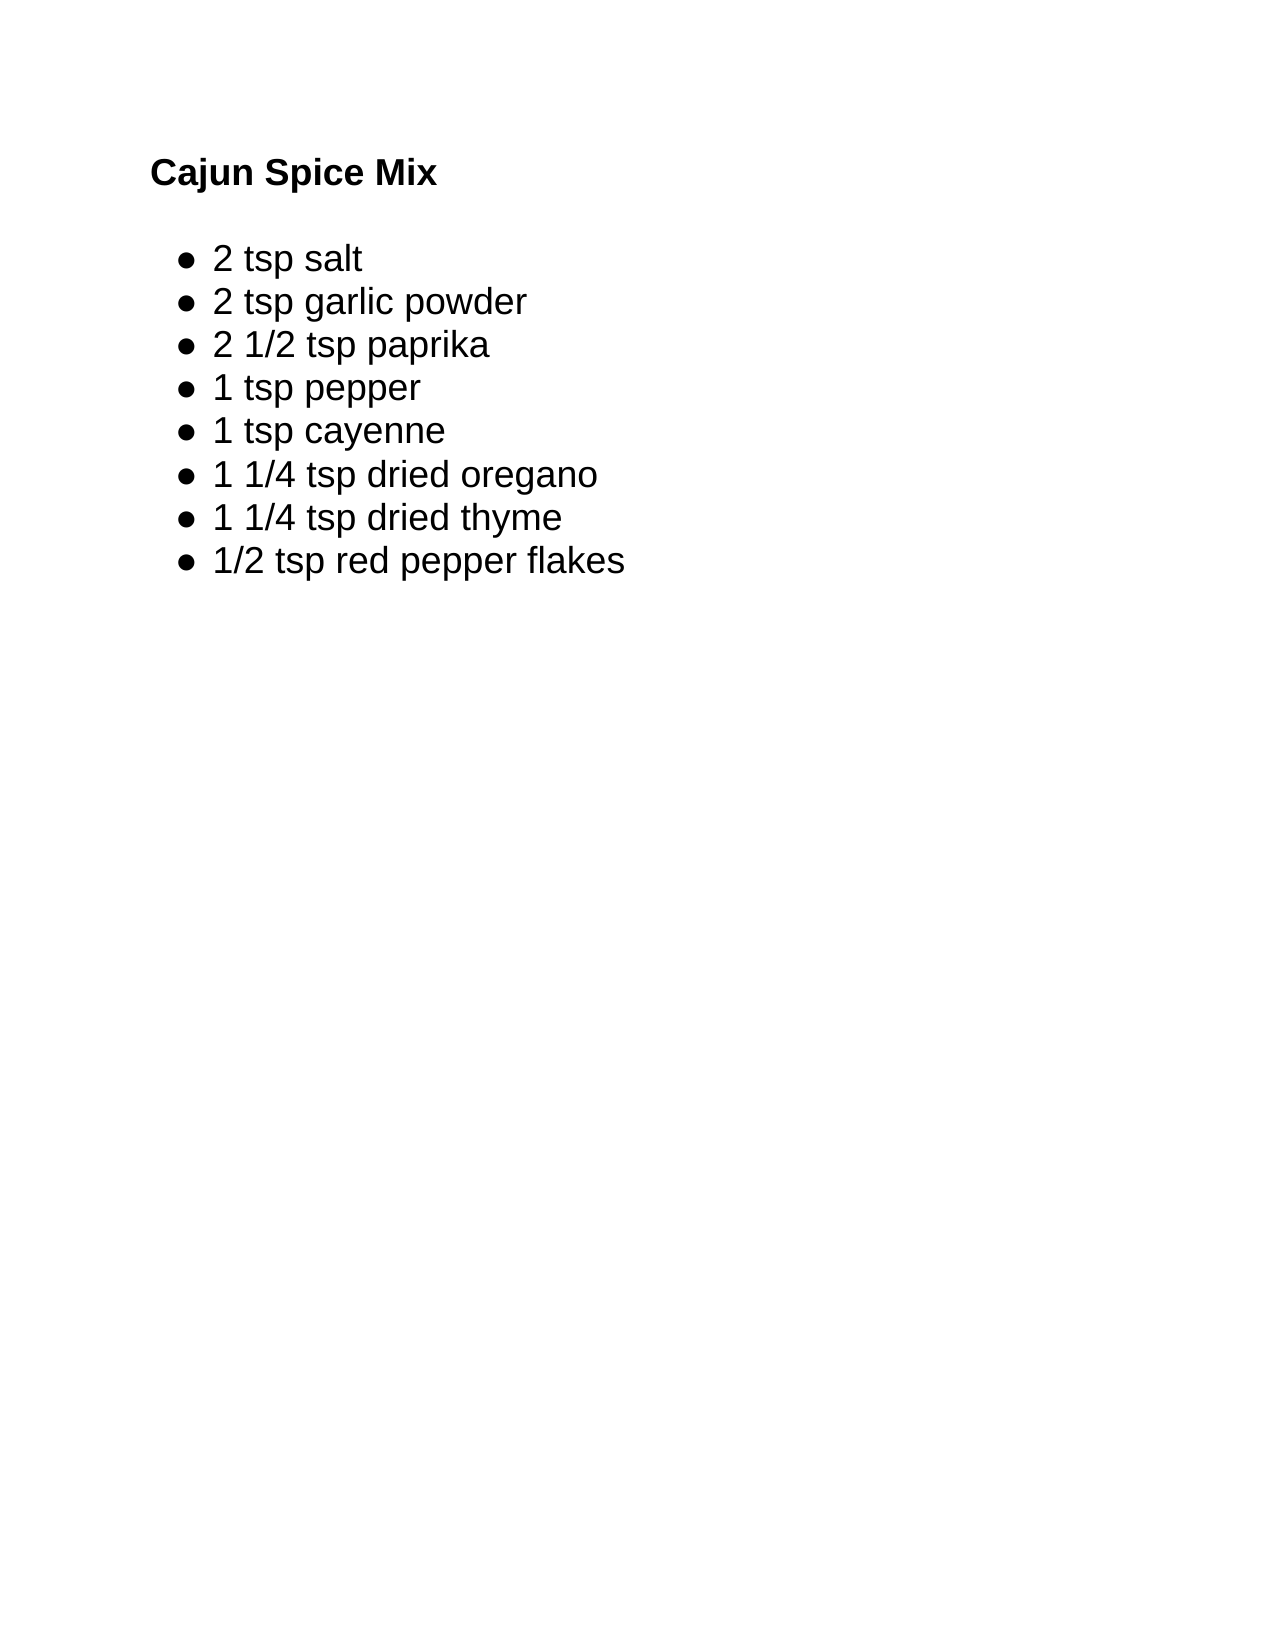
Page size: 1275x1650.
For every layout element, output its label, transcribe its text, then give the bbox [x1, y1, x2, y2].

list 2 tsp salt [175, 236, 1125, 279]
list 2 1/2 tsp paprika [175, 322, 1125, 366]
list 1 tsp cayenne [175, 409, 1125, 452]
list 1/2 tsp red pepper flakes [175, 538, 1125, 581]
list 1 1/4 tsp dried oregano [175, 452, 1125, 495]
list 2 tsp garlic powder [175, 279, 1125, 322]
list 1 1/4 tsp dried thyme [175, 495, 1125, 538]
list 1 tsp pepper [175, 366, 1125, 409]
text Cajun Spice Mix [150, 150, 1125, 193]
